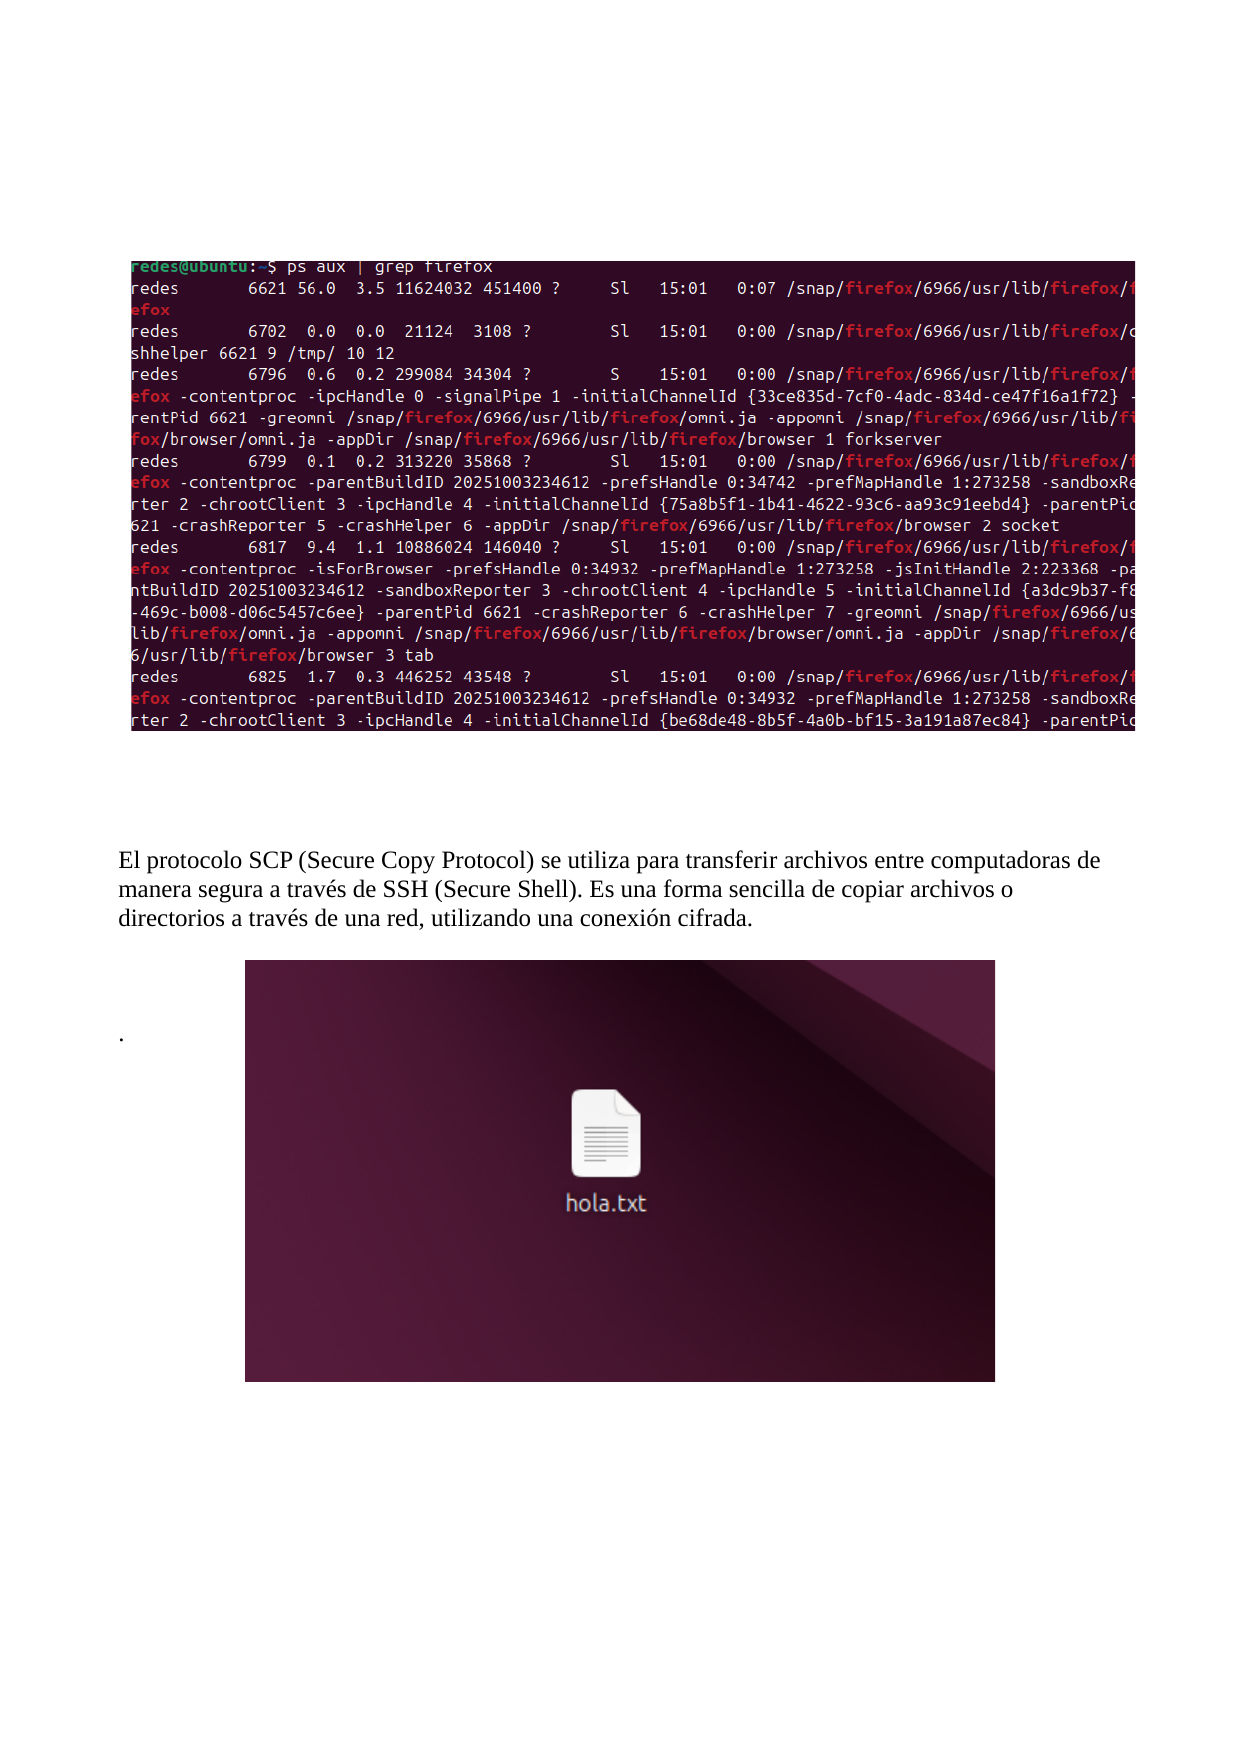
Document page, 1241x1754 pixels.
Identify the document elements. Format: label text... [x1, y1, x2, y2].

picture [131, 261, 1136, 731]
text El protocolo SCP (Secure Copy Protocol) se utiliza para transferir archivos entre computadoras de manera segura a través de SSH (Secure Shell). Es una forma sencilla de copiar archivos o directorios a través de una red, utilizando una conexión cifrada. [118, 845, 1122, 931]
text . [118, 1018, 245, 1046]
text [995, 1018, 1122, 1046]
picture [245, 960, 995, 1382]
